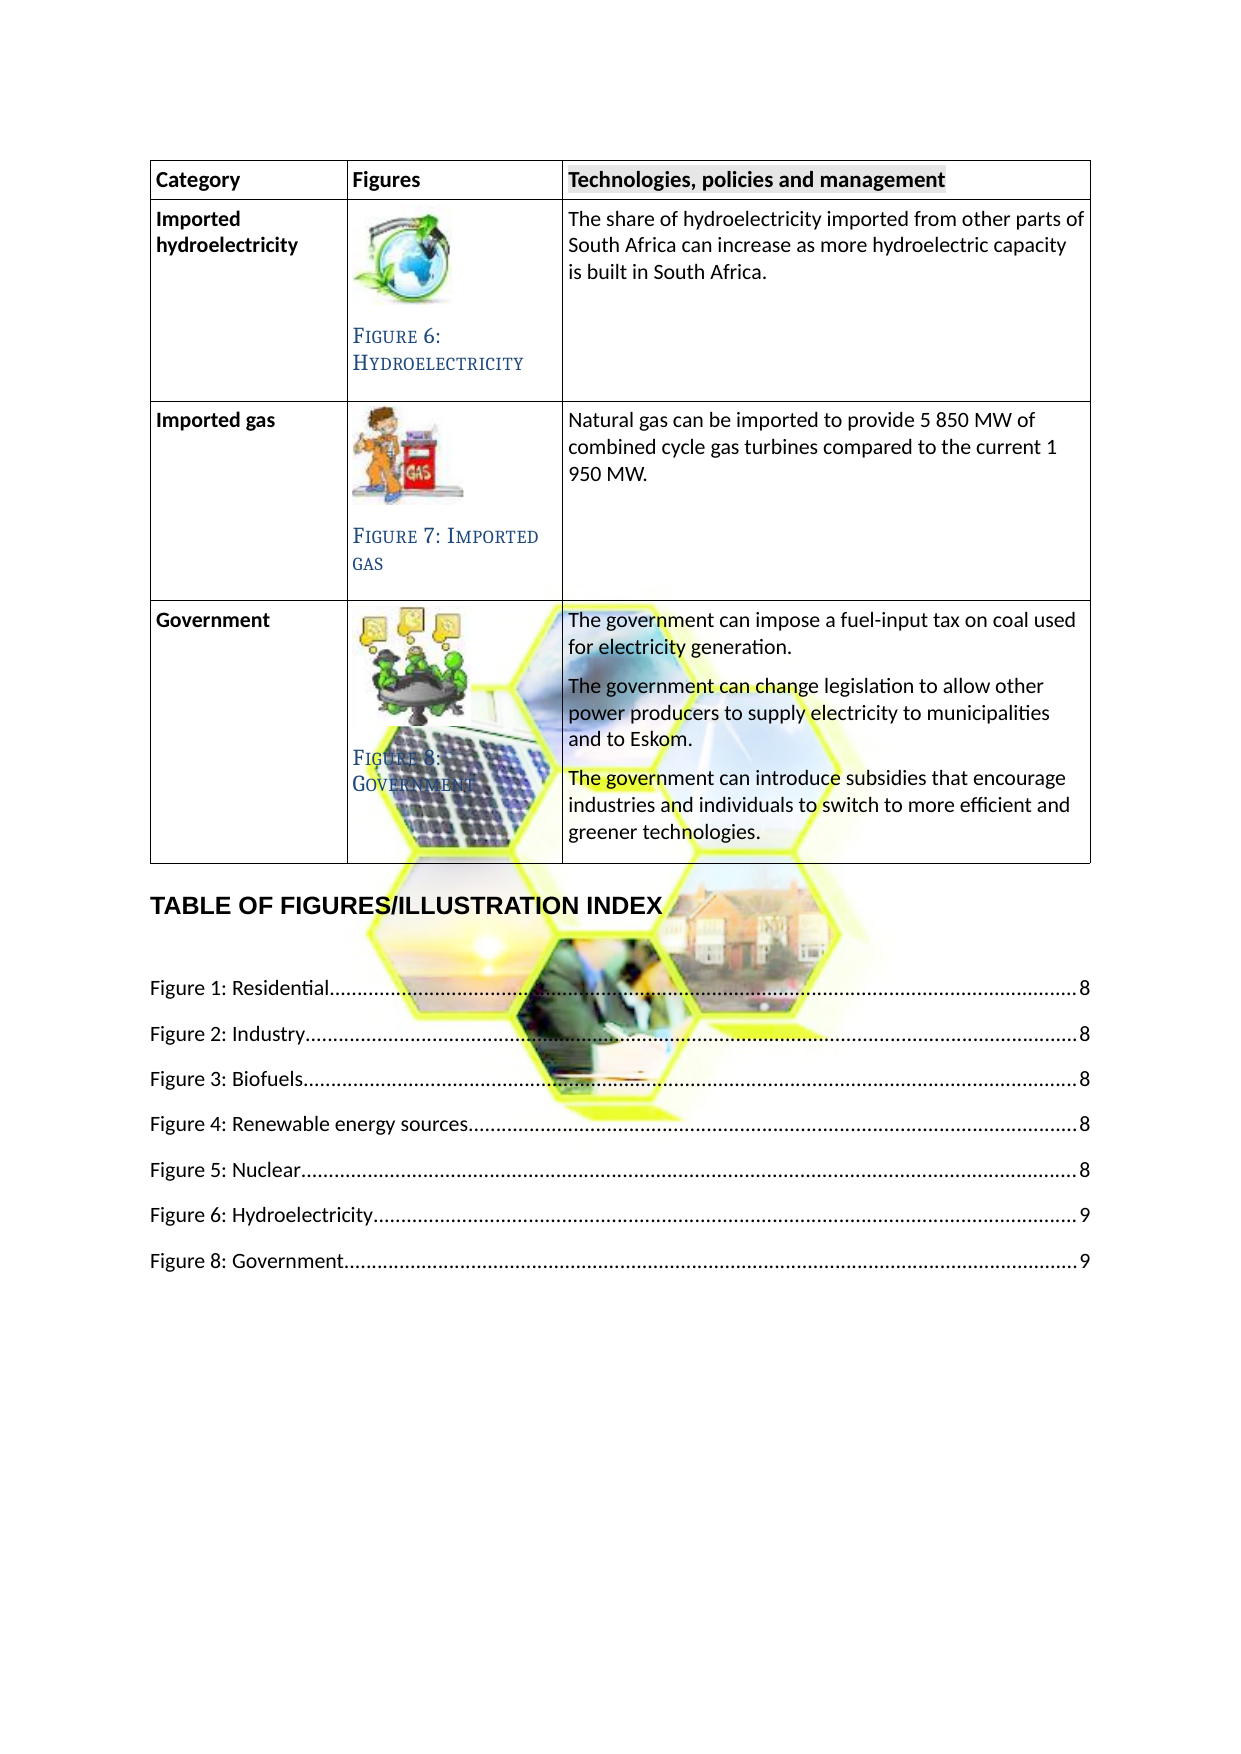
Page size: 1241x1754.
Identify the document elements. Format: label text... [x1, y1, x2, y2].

picture [345, 1092, 896, 1111]
table_cell Natural gas can be imported to provide 5 850 MW of combined cycle gas turbines compared to the current 1 950 MW. [563, 402, 1090, 600]
picture [352, 606, 472, 726]
text TABLE OF FIGURES/ILLUSTRATION INDEX [150, 891, 1090, 919]
picture [345, 864, 896, 891]
picture [345, 1001, 896, 1020]
table_cell Figure 8: Government [348, 601, 562, 863]
table_cell Imported gas [151, 402, 347, 600]
table_cell Government [151, 601, 347, 863]
table_cell The share of hydroelectricity imported from other parts of South Africa can increase as more hydroelectric capacity is built in South Africa. [563, 200, 1090, 401]
text Figure 6: Hydroelectricity 9 [150, 1201, 1090, 1228]
text Figure 3: Biofuels 8 [150, 1065, 1090, 1092]
table_cell Figure 6: Hydroelectricity [348, 200, 562, 401]
picture [352, 205, 453, 305]
picture [345, 1046, 896, 1065]
text Figure 8: Government 9 [150, 1247, 1090, 1273]
picture [345, 1137, 896, 1156]
picture [352, 406, 464, 505]
table_header Category [151, 161, 347, 199]
text Figure 2: Industry 8 [150, 1020, 1090, 1046]
picture [345, 919, 896, 974]
table_cell Figure 7: Imported gas [348, 402, 562, 600]
table_header Technologies, policies and management [563, 161, 1090, 199]
text Figure 4: Renewable energy sources 8 [150, 1111, 1090, 1137]
text Figure 1: Residential 8 [150, 974, 1090, 1001]
table_header Figures [348, 161, 562, 199]
table_cell The government can impose a fuel-input tax on coal used for electricity generation. The government can change legislation to allow other power producers to supply electricity to municipalities and to Eskom. The government can introduce subsidies that encourage industries and individuals to switch to more efficient and greener technologies. [563, 601, 1090, 863]
text Figure 5: Nuclear 8 [150, 1156, 1090, 1183]
table_cell Imported hydroelectricity [151, 200, 347, 401]
